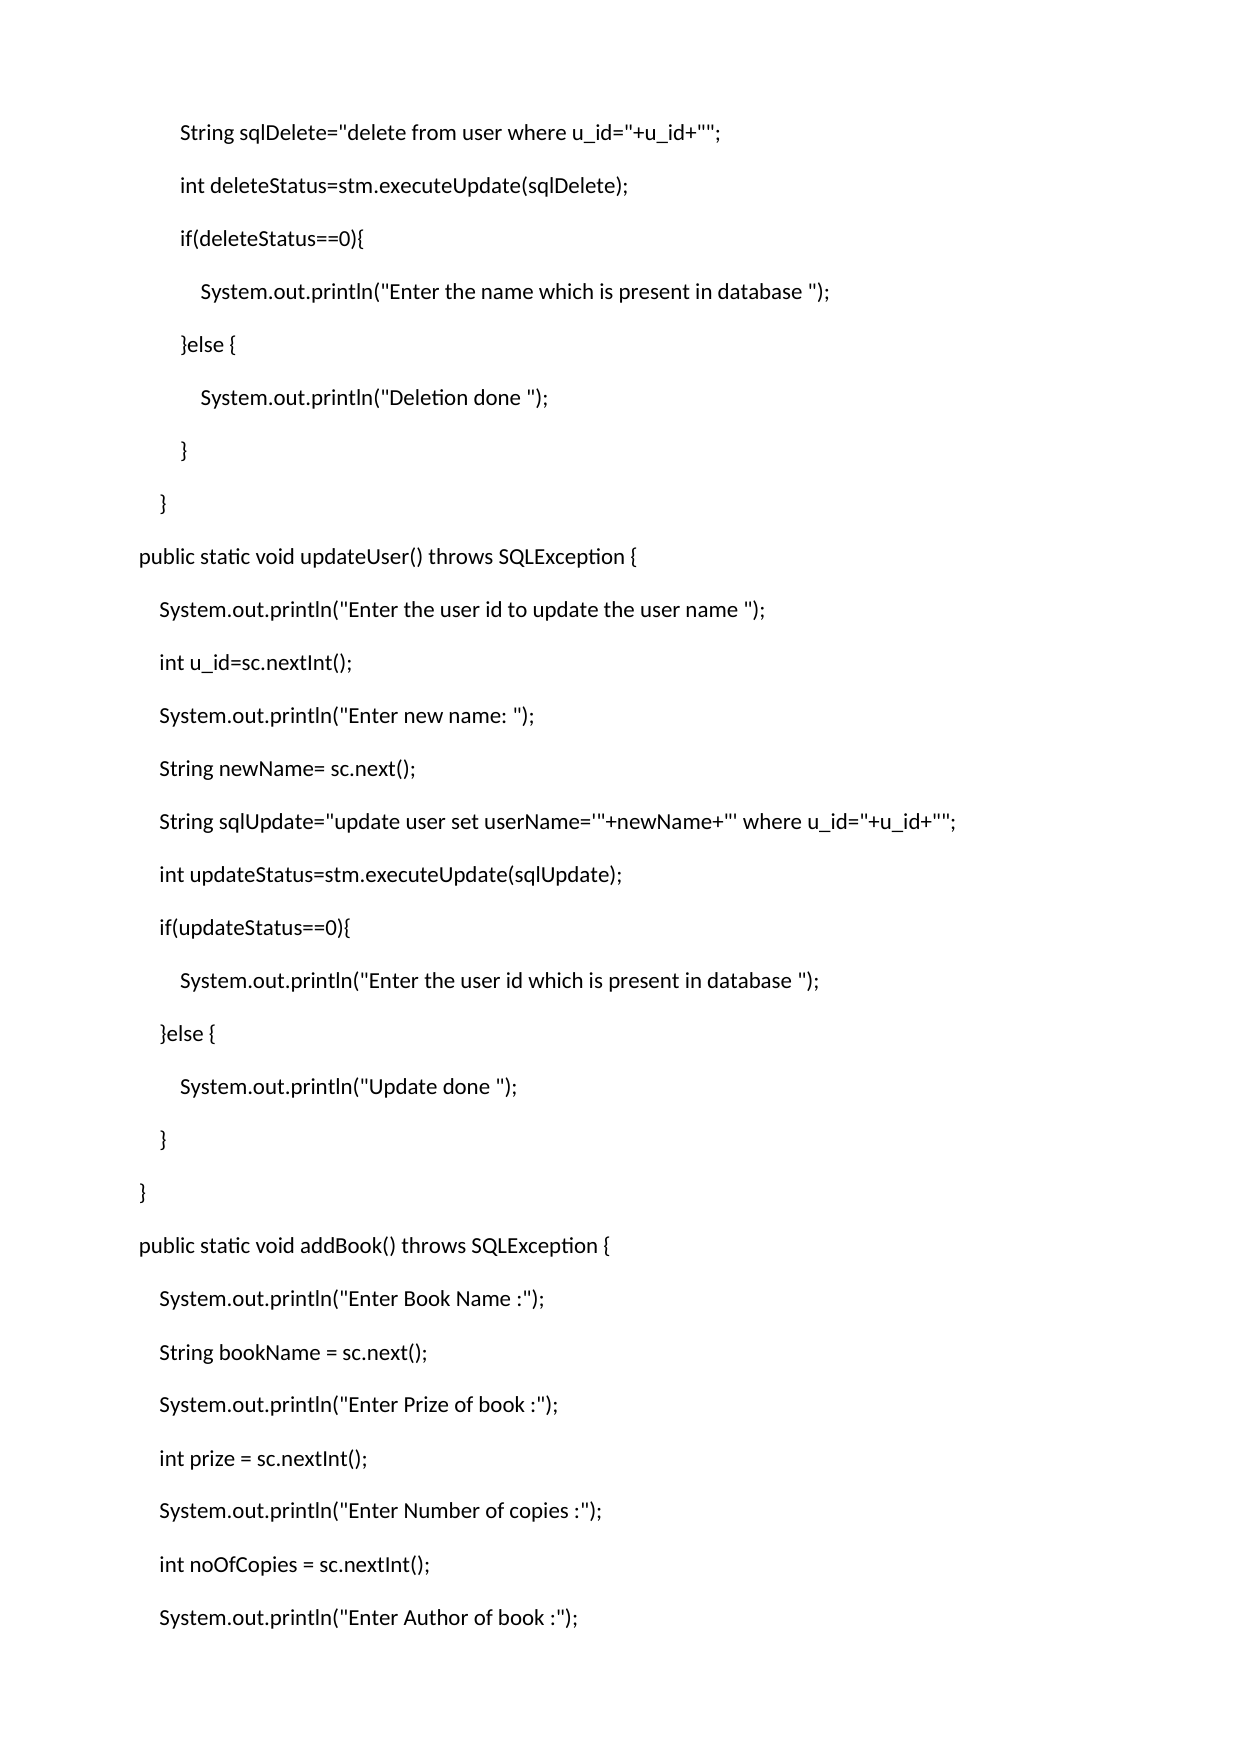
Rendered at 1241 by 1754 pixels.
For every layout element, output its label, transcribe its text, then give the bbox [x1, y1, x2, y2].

text System.out.println("Enter Author of book :"); [118, 1603, 1122, 1631]
text } [118, 1126, 1122, 1153]
text } [118, 436, 1122, 464]
text if(deleteStatus==0){ [118, 224, 1122, 252]
text int deleteStatus=stm.executeUpdate(sqlDelete); [118, 171, 1122, 199]
text System.out.println("Enter the user id which is present in database "); [118, 966, 1122, 994]
text }else { [118, 330, 1122, 358]
text if(updateStatus==0){ [118, 913, 1122, 941]
text public static void addBook() throws SQLException { [118, 1232, 1122, 1259]
text int prize = sc.nextInt(); [118, 1444, 1122, 1472]
text } [118, 489, 1122, 517]
text System.out.println("Deletion done "); [118, 383, 1122, 411]
text String newName= sc.next(); [118, 754, 1122, 782]
text String bookName = sc.next(); [118, 1338, 1122, 1366]
text String sqlDelete="delete from user where u_id="+u_id+""; [118, 118, 1122, 146]
text System.out.println("Enter Book Name :"); [118, 1284, 1122, 1313]
text System.out.println("Enter the name which is present in database "); [118, 277, 1122, 305]
text }else { [118, 1019, 1122, 1047]
text int noOfCopies = sc.nextInt(); [118, 1550, 1122, 1578]
text System.out.println("Enter Prize of book :"); [118, 1391, 1122, 1419]
text public static void updateUser() throws SQLException { [118, 542, 1122, 570]
text System.out.println("Enter Number of copies :"); [118, 1497, 1122, 1525]
text String sqlUpdate="update user set userName='"+newName+"' where u_id="+u_id+""; [118, 807, 1122, 835]
text int u_id=sc.nextInt(); [118, 648, 1122, 676]
text int updateStatus=stm.executeUpdate(sqlUpdate); [118, 860, 1122, 888]
text System.out.println("Enter new name: "); [118, 701, 1122, 729]
text System.out.println("Enter the user id to update the user name "); [118, 595, 1122, 623]
text System.out.println("Update done "); [118, 1072, 1122, 1101]
text } [118, 1178, 1122, 1207]
